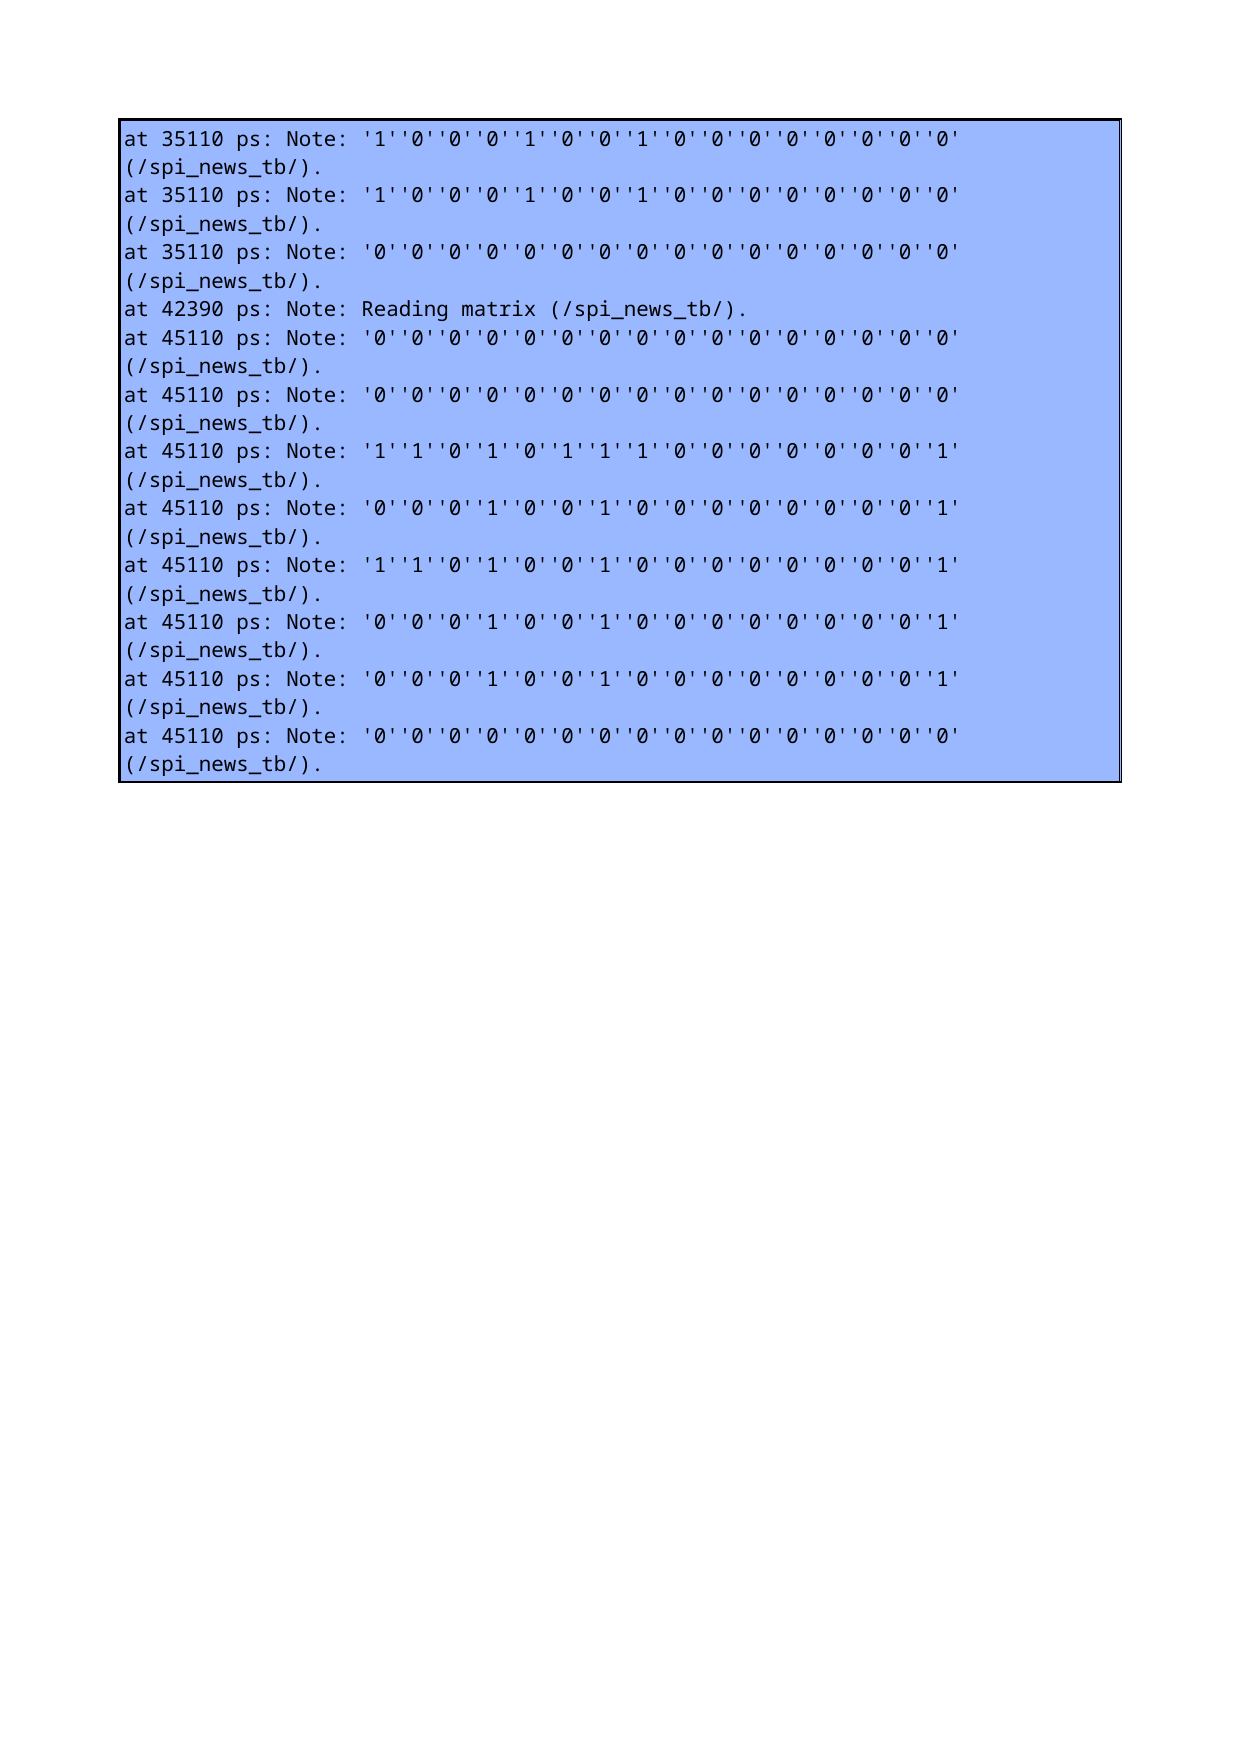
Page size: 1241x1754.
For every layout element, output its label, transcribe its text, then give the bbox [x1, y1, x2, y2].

subtitle at 45110 ps: Note: '0''0''0''1''0''0''1''0''0''0''0''0''0''0''0''1' (/spi_news_tb/). [121, 602, 1119, 658]
subtitle at 45110 ps: Note: '1''1''0''1''0''0''1''0''0''0''0''0''0''0''0''1' (/spi_news_tb/). [121, 545, 1119, 602]
subtitle at 35110 ps: Note: '1''0''0''0''1''0''0''1''0''0''0''0''0''0''0''0' (/spi_news_tb/). [121, 175, 1119, 232]
subtitle at 45110 ps: Note: '0''0''0''1''0''0''1''0''0''0''0''0''0''0''0''1' (/spi_news_tb/). [121, 488, 1119, 545]
subtitle at 42390 ps: Note: Reading matrix (/spi_news_tb/). [121, 289, 1119, 317]
subtitle at 35110 ps: Note: '0''0''0''0''0''0''0''0''0''0''0''0''0''0''0''0' (/spi_news_tb/). [121, 232, 1119, 289]
subtitle at 45110 ps: Note: '0''0''0''1''0''0''1''0''0''0''0''0''0''0''0''1' (/spi_news_tb/). [121, 658, 1119, 715]
subtitle at 45110 ps: Note: '0''0''0''0''0''0''0''0''0''0''0''0''0''0''0''0' (/spi_news_tb/). [121, 715, 1119, 781]
subtitle at 45110 ps: Note: '1''1''0''1''0''1''1''1''0''0''0''0''0''0''0''1' (/spi_news_tb/). [121, 431, 1119, 488]
subtitle at 45110 ps: Note: '0''0''0''0''0''0''0''0''0''0''0''0''0''0''0''0' (/spi_news_tb/). [121, 317, 1119, 374]
subtitle at 35110 ps: Note: '1''0''0''0''1''0''0''1''0''0''0''0''0''0''0''0' (/spi_news_tb/). [121, 121, 1119, 175]
subtitle at 45110 ps: Note: '0''0''0''0''0''0''0''0''0''0''0''0''0''0''0''0' (/spi_news_tb/). [121, 374, 1119, 431]
